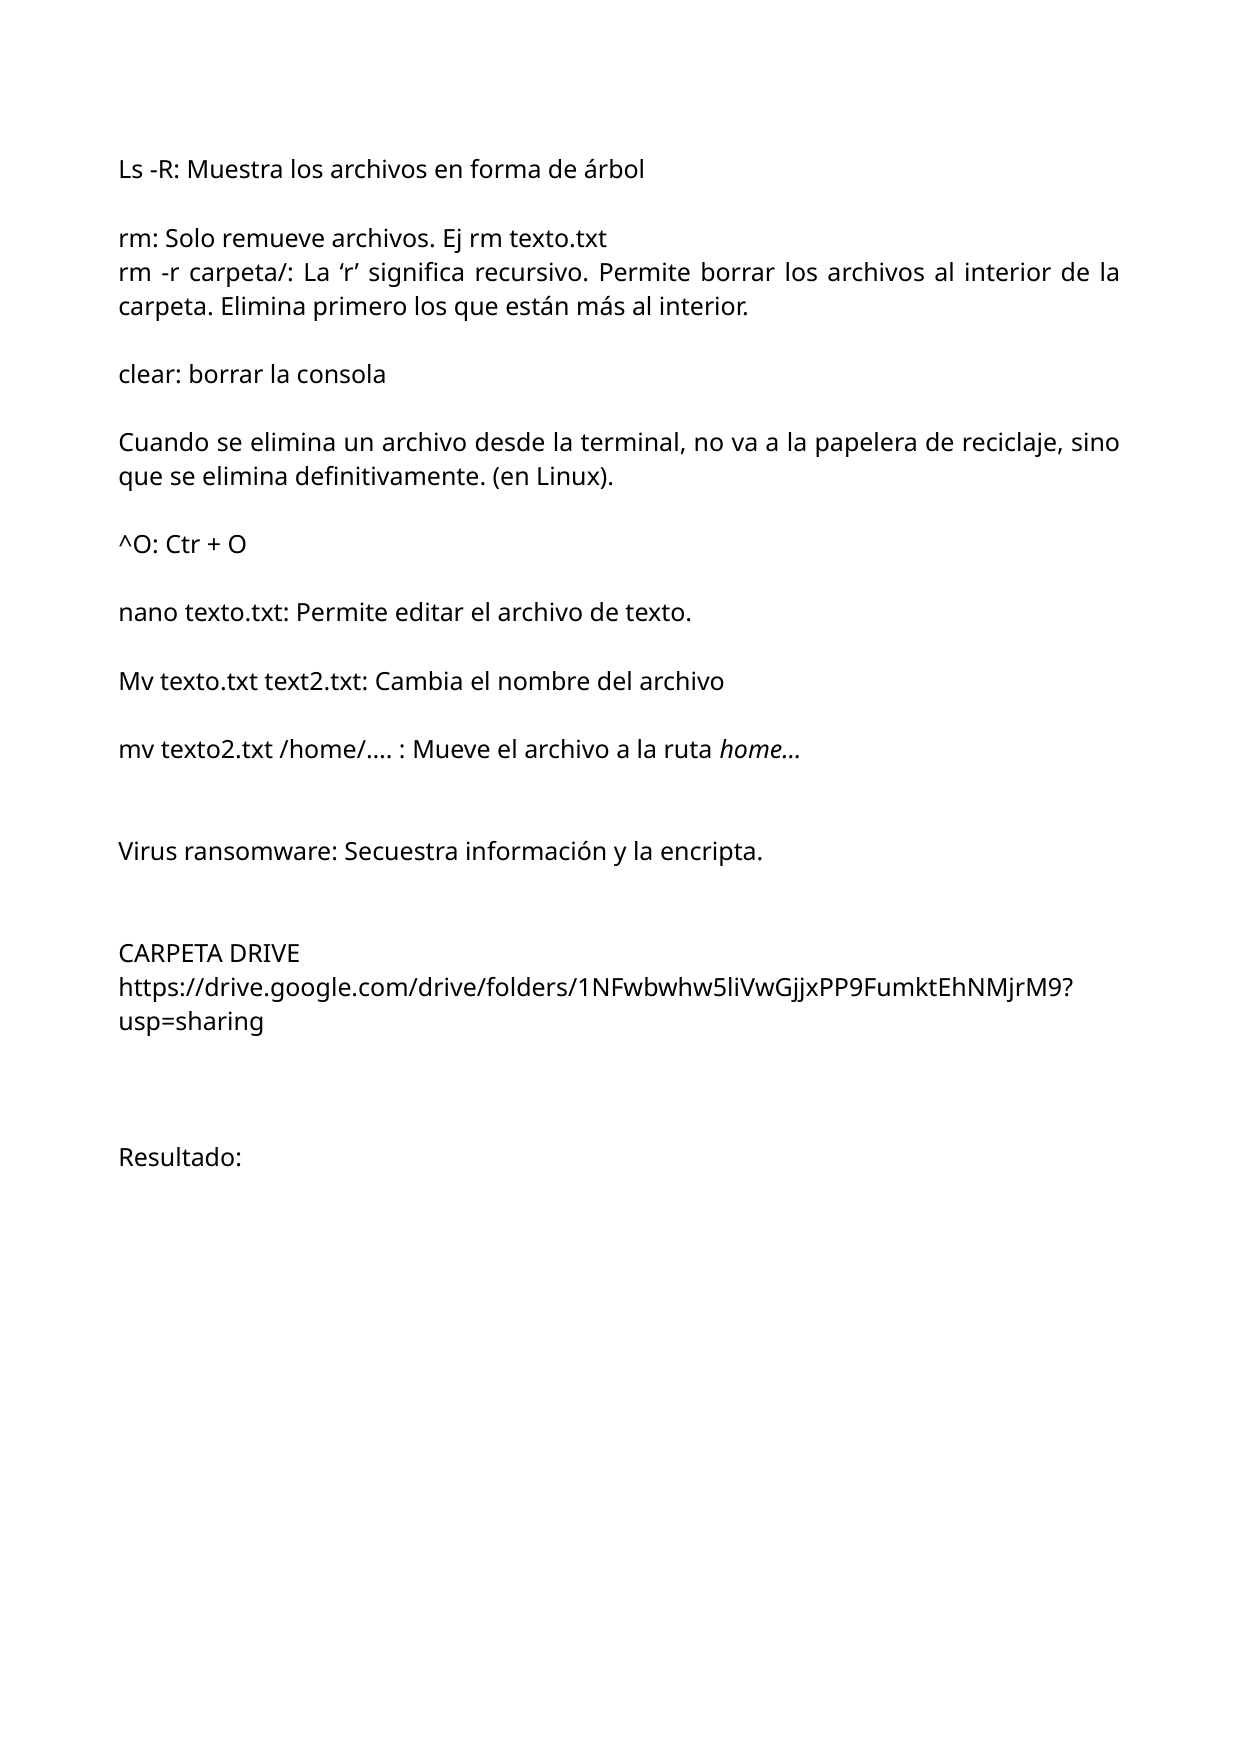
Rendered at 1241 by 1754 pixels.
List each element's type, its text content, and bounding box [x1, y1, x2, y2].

text https://drive.google.com/drive/folders/1NFwbwhw5liVwGjjxPP9FumktEhNMjrM9?usp=sharing [118, 970, 1122, 1038]
text rm: Solo remueve archivos. Ej rm texto.txt [118, 220, 1122, 254]
text Cuando se elimina un archivo desde la terminal, no va a la papelera de reciclaje, sino que se elimina definitivamente. (en Linux). [118, 425, 1122, 493]
text clear: borrar la consola [118, 357, 1122, 391]
text rm -r carpeta/: La ‘r’ significa recursivo. Permite borrar los archivos al interior de la carpeta. Elimina primero los que están más al interior. [118, 254, 1122, 322]
text Virus ransomware: Secuestra información y la encripta. [118, 833, 1122, 867]
text ^O: Ctr + O [118, 527, 1122, 561]
text CARPETA DRIVE [118, 936, 1122, 970]
text Ls -R: Muestra los archivos en forma de árbol [118, 152, 1122, 186]
text Resultado: [118, 1140, 1122, 1174]
text mv texto2.txt /home/…. : Mueve el archivo a la ruta home… [118, 731, 1122, 765]
text Mv texto.txt text2.txt: Cambia el nombre del archivo [118, 663, 1122, 697]
text nano texto.txt: Permite editar el archivo de texto. [118, 595, 1122, 629]
